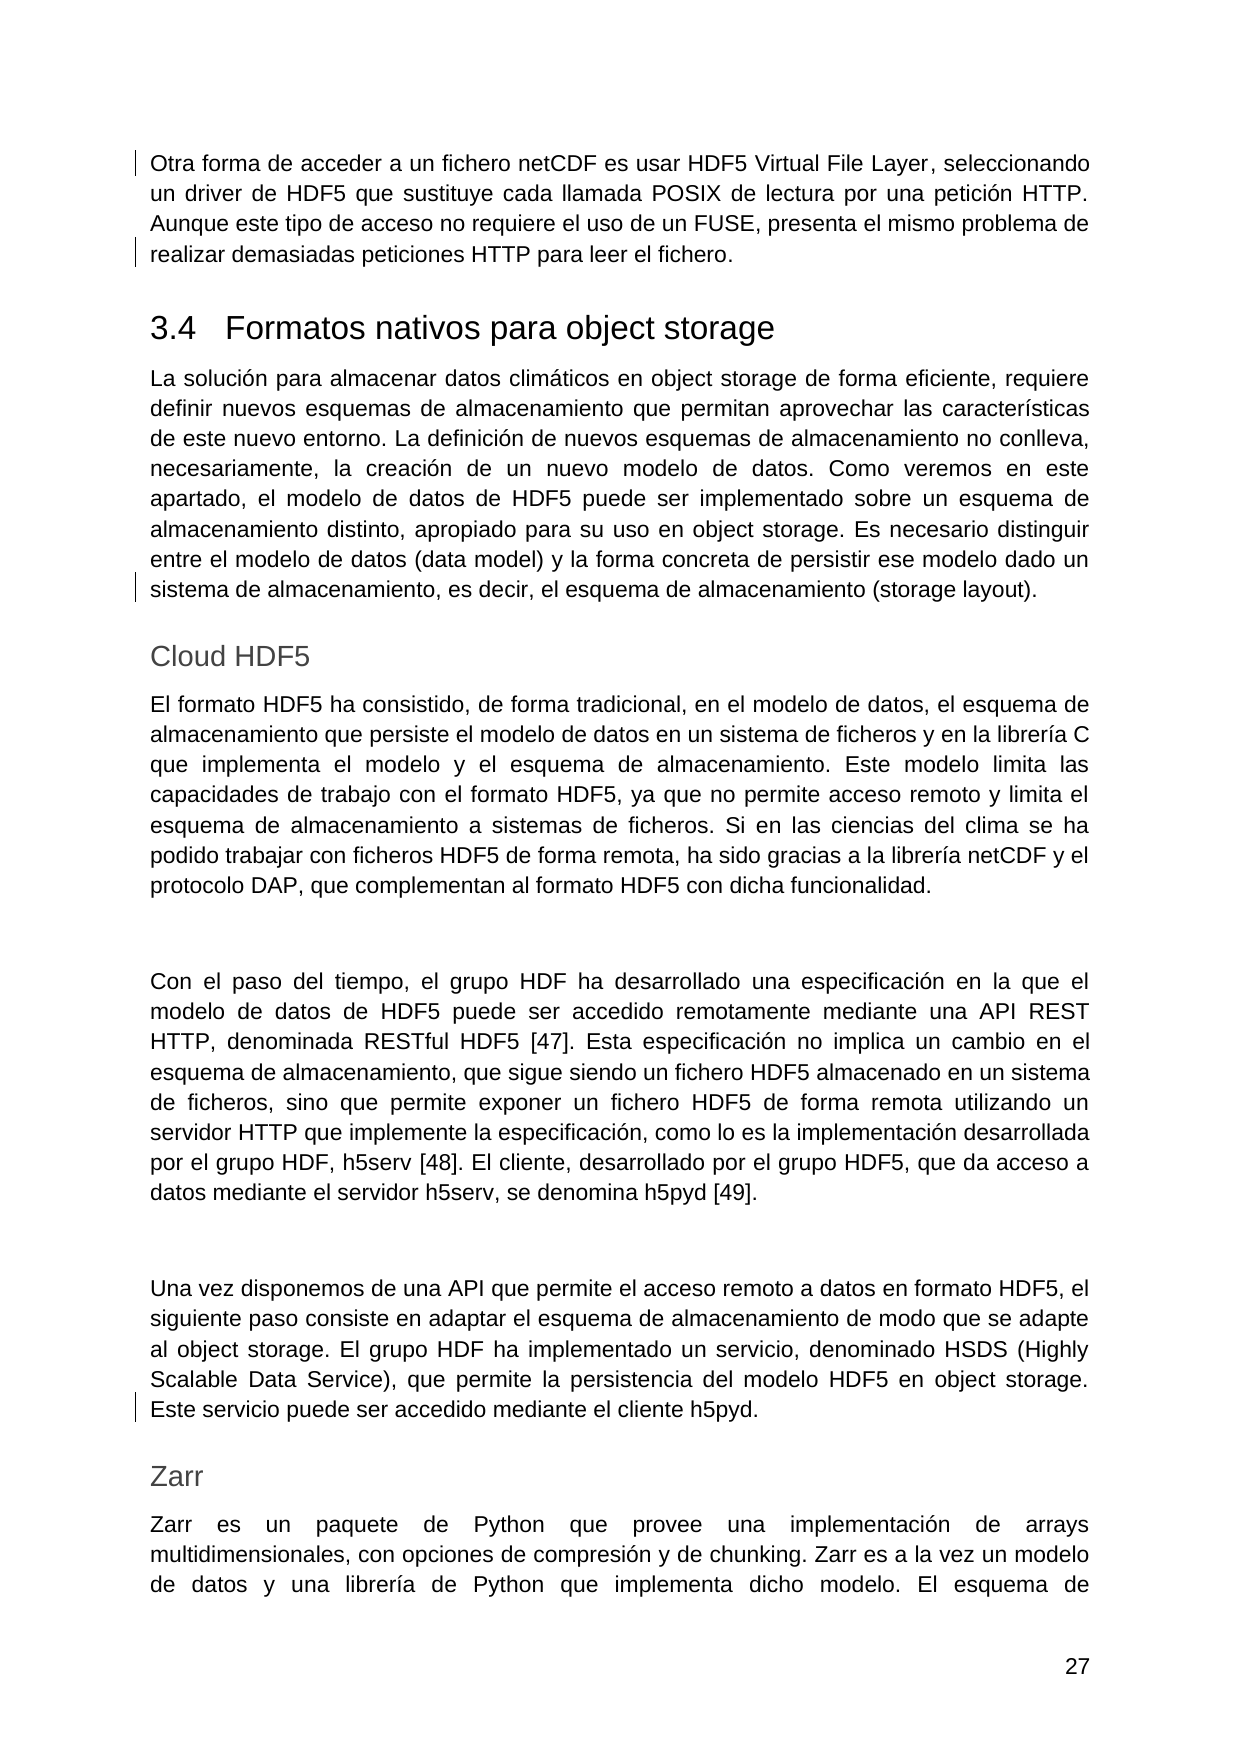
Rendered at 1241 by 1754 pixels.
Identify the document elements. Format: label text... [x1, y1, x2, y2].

text Otra forma de acceder a un fichero netCDF es usar HDF5 Virtual File Layer, seleccionando un driver de HDF5 que sustituye cada llamada POSIX de lectura por una petición HTTP. Aunque este tipo de acceso no requiere el uso de un FUSE, presenta el mismo problema de realizar demasiadas peticiones HTTP para leer el fichero. [150, 150, 1090, 267]
text El formato HDF5 ha consistido, de forma tradicional, en el modelo de datos, el esquema de almacenamiento que persiste el modelo de datos en un sistema de ficheros y en la librería C que implementa el modelo y el esquema de almacenamiento. Este modelo limita las capacidades de trabajo con el formato HDF5, ya que no permite acceso remoto y limita el esquema de almacenamiento a sistemas de ficheros. Si en las ciencias del clima se ha podido trabajar con ficheros HDF5 de forma remota, ha sido gracias a la librería netCDF y el protocolo DAP, que complementan al formato HDF5 con dicha funcionalidad. [150, 691, 1090, 898]
text Zarr es un paquete de Python que provee una implementación de arrays multidimensionales, con opciones de compresión y de chunking. Zarr es a la vez un modelo de datos y una librería de Python que implementa dicho modelo. El esquema de [150, 1511, 1090, 1597]
text Con el paso del tiempo, el grupo HDF ha desarrollado una especificación en la que el modelo de datos de HDF5 puede ser accedido remotamente mediante una API REST HTTP, denominada RESTful HDF5 [47]. Esta especificación no implica un cambio en el esquema de almacenamiento, que sigue siendo un fichero HDF5 almacenado en un sistema de ficheros, sino que permite exponer un fichero HDF5 de forma remota utilizando un servidor HTTP que implemente la especificación, como lo es la implementación desarrollada por el grupo HDF, h5serv [48]. El cliente, desarrollado por el grupo HDF5, que da acceso a datos mediante el servidor h5serv, se denomina h5pyd [49]. [150, 968, 1090, 1206]
subtitle Formatos nativos para object storage [150, 308, 1090, 347]
text Una vez disponemos de una API que permite el acceso remoto a datos en formato HDF5, el siguiente paso consiste en adaptar el esquema de almacenamiento de modo que se adapte al object storage. El grupo HDF ha implementado un servicio, denominado HSDS (Highly Scalable Data Service), que permite la persistencia del modelo HDF5 en object storage. Este servicio puede ser accedido mediante el cliente h5pyd. [150, 1275, 1090, 1422]
subtitle Cloud HDF5 [150, 639, 1090, 673]
text La solución para almacenar datos climáticos en object storage de forma eficiente, requiere definir nuevos esquemas de almacenamiento que permitan aprovechar las características de este nuevo entorno. La definición de nuevos esquemas de almacenamiento no conlleva, necesariamente, la creación de un nuevo modelo de datos. Como veremos en este apartado, el modelo de datos de HDF5 puede ser implementado sobre un esquema de almacenamiento distinto, apropiado para su uso en object storage. Es necesario distinguir entre el modelo de datos (data model) y la forma concreta de persistir ese modelo dado un sistema de almacenamiento, es decir, el esquema de almacenamiento (storage layout). [150, 364, 1090, 602]
subtitle Zarr [150, 1459, 1090, 1493]
